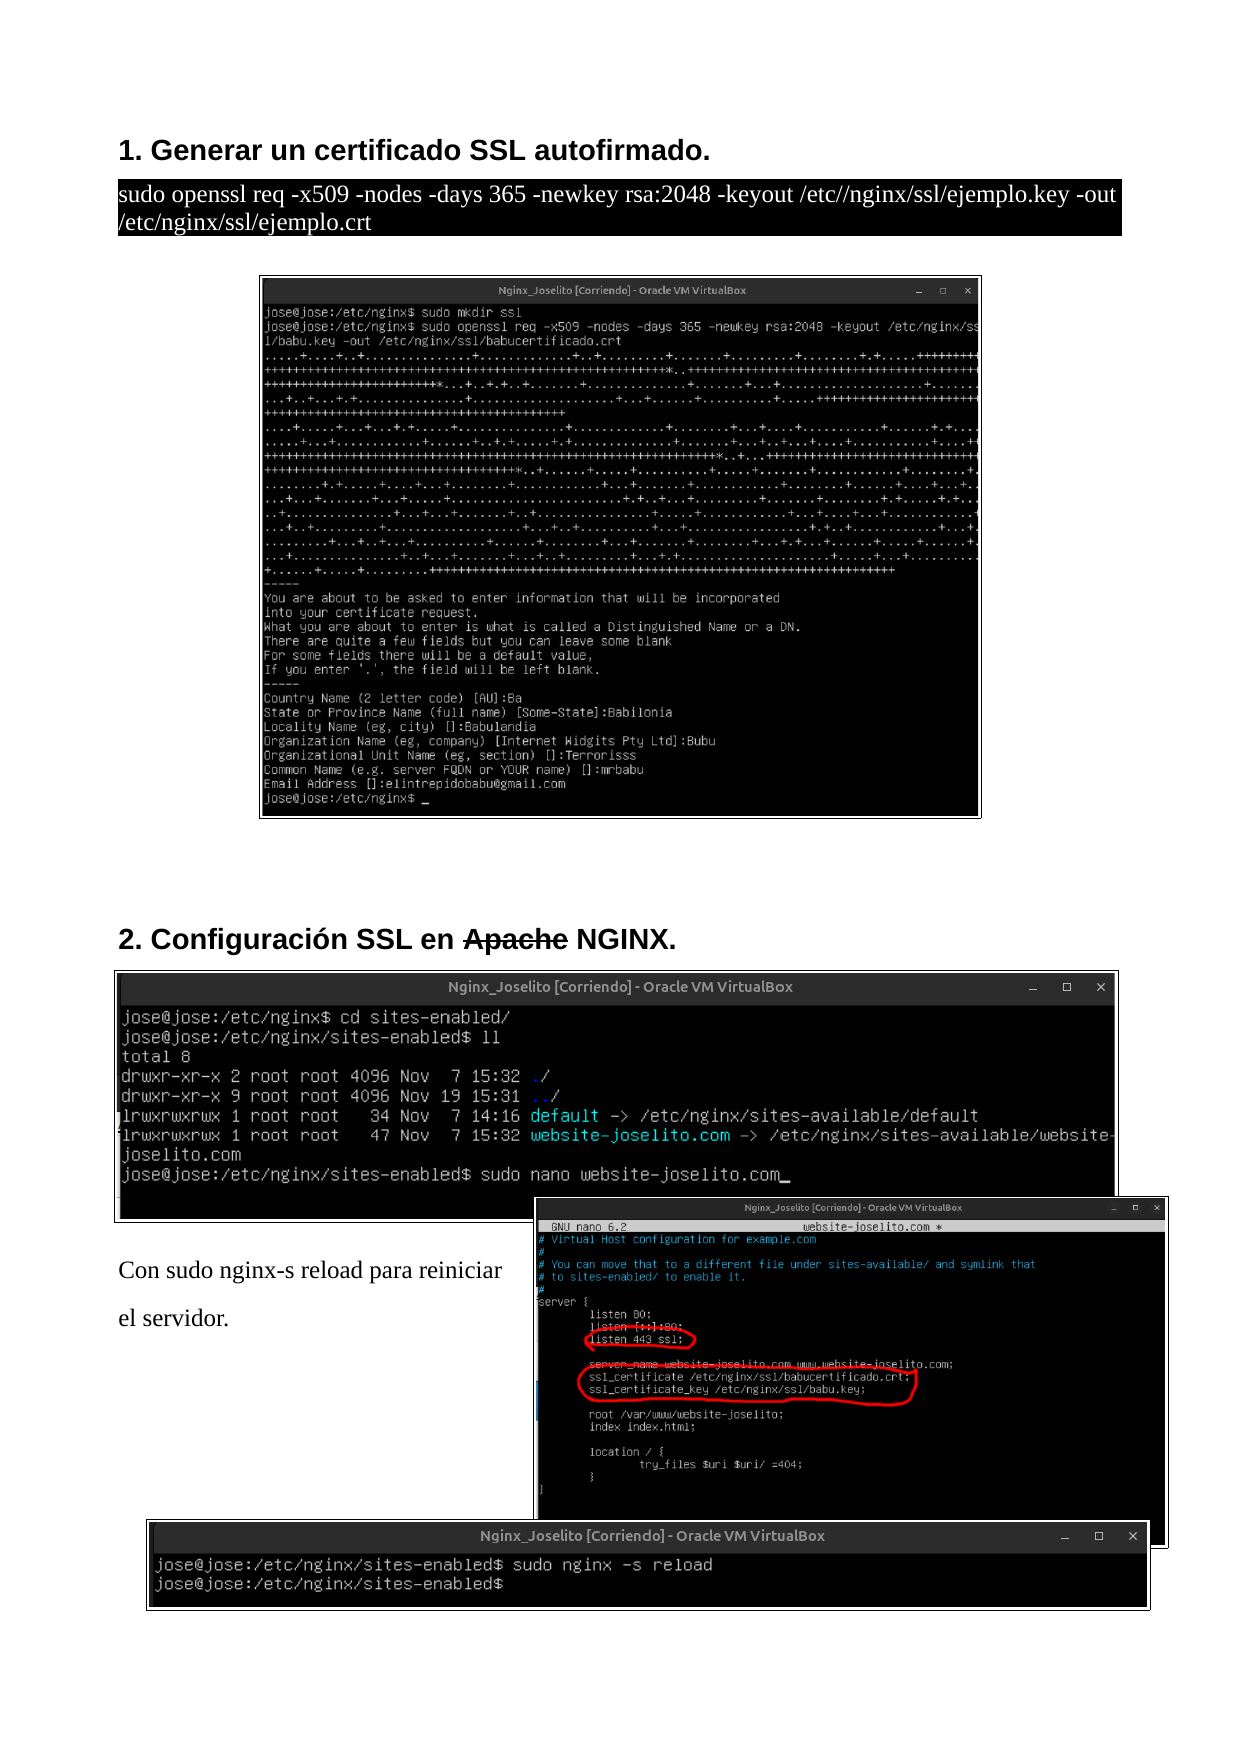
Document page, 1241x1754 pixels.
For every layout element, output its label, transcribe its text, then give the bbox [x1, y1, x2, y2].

text [534, 1197, 1168, 1548]
text [147, 1520, 1150, 1610]
text el servidor. [118, 1303, 533, 1397]
picture [149, 1522, 1147, 1607]
text [118, 968, 1122, 1196]
picture [536, 1198, 1165, 1545]
text [115, 971, 1118, 1222]
text Con sudo nginx-s reload para reiniciar [118, 1223, 533, 1284]
subtitle 2. Configuración SSL en Apache NGINX. [118, 251, 1122, 955]
picture [262, 278, 979, 816]
picture [116, 973, 1115, 1219]
subtitle 1. Generar un certificado SSL autofirmado. [118, 133, 1122, 166]
table_header sudo openssl req -x509 -nodes -days 365 -newkey rsa:2048 -keyout /etc//nginx/ssl/ejemplo.key -out /etc/nginx/ssl/ejemplo.crt [118, 179, 1122, 236]
